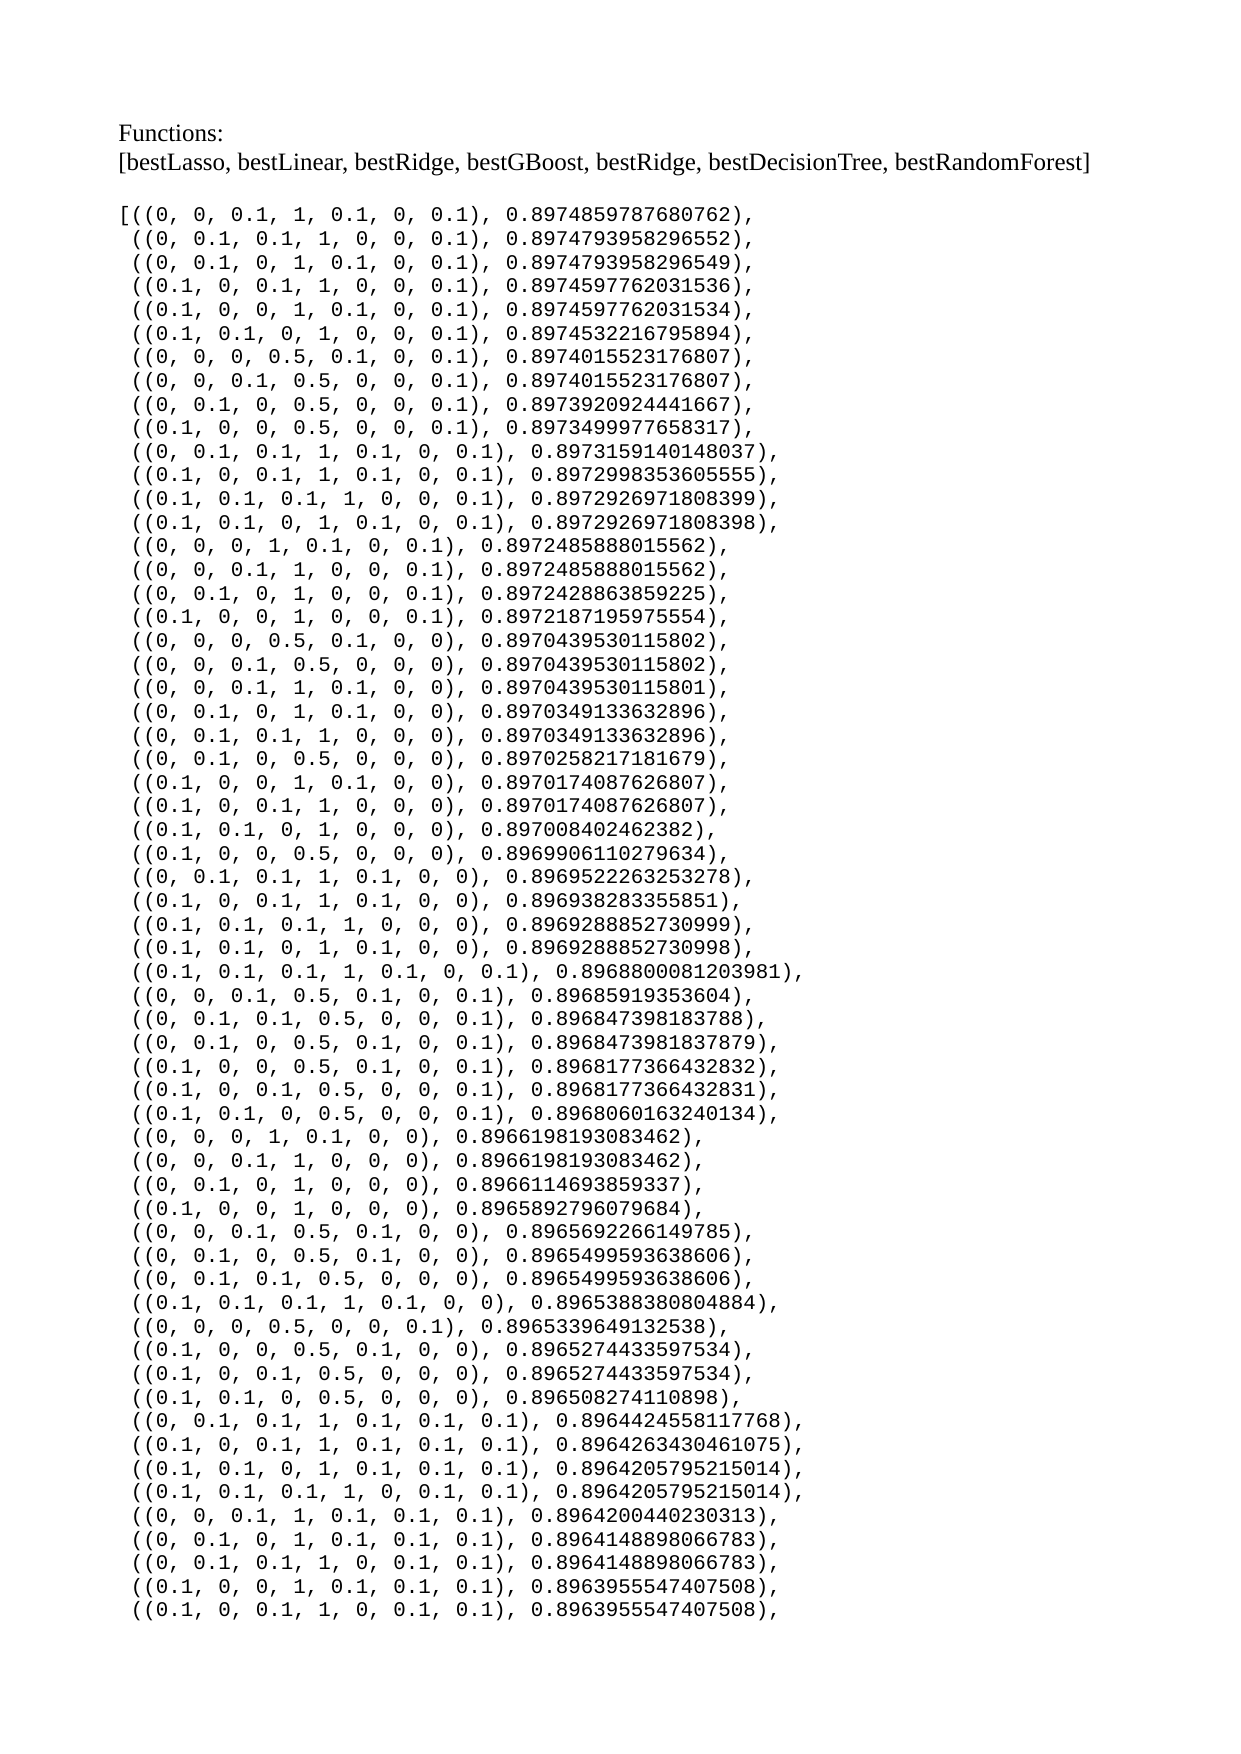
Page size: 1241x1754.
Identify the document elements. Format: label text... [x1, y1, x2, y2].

text ((0.1, 0, 0.1, 1, 0.1, 0, 0), 0.896938283355851), [118, 890, 1122, 914]
text [bestLasso, bestLinear, bestRidge, bestGBoost, bestRidge, bestDecisionTree, bestRandomForest] [118, 147, 1122, 176]
text ((0, 0, 0.1, 1, 0, 0, 0), 0.8966198193083462), [118, 1150, 1122, 1174]
text ((0, 0, 0, 0.5, 0, 0, 0.1), 0.8965339649132538), [118, 1316, 1122, 1339]
text ((0.1, 0.1, 0, 1, 0.1, 0.1, 0.1), 0.8964205795215014), [118, 1458, 1122, 1481]
text ((0.1, 0, 0, 1, 0, 0, 0), 0.8965892796079684), [118, 1197, 1122, 1221]
text ((0.1, 0, 0.1, 1, 0, 0.1, 0.1), 0.8963955547407508), [118, 1599, 1122, 1623]
text ((0.1, 0, 0, 0.5, 0.1, 0, 0.1), 0.8968177366432832), [118, 1056, 1122, 1079]
text ((0.1, 0, 0, 1, 0.1, 0, 0.1), 0.8974597762031534), [118, 299, 1122, 323]
text ((0.1, 0.1, 0, 1, 0.1, 0, 0), 0.8969288852730998), [118, 937, 1122, 961]
text ((0.1, 0, 0, 0.5, 0, 0, 0.1), 0.8973499977658317), [118, 417, 1122, 441]
text ((0, 0.1, 0.1, 1, 0, 0, 0.1), 0.8974793958296552), [118, 228, 1122, 252]
text ((0, 0.1, 0.1, 0.5, 0, 0, 0.1), 0.896847398183788), [118, 1008, 1122, 1032]
text ((0, 0, 0.1, 0.5, 0, 0, 0.1), 0.8974015523176807), [118, 370, 1122, 393]
text [((0, 0, 0.1, 1, 0.1, 0, 0.1), 0.8974859787680762), [118, 204, 1122, 228]
text ((0.1, 0, 0.1, 1, 0, 0, 0.1), 0.8974597762031536), [118, 275, 1122, 299]
text Functions: [118, 118, 1122, 147]
text ((0, 0.1, 0.1, 0.5, 0, 0, 0), 0.8965499593638606), [118, 1268, 1122, 1292]
text ((0, 0, 0.1, 0.5, 0.1, 0, 0), 0.8965692266149785), [118, 1221, 1122, 1245]
text ((0, 0.1, 0, 1, 0.1, 0, 0), 0.8970349133632896), [118, 701, 1122, 724]
text ((0.1, 0.1, 0, 1, 0, 0, 0), 0.897008402462382), [118, 819, 1122, 843]
text ((0, 0.1, 0, 1, 0.1, 0, 0.1), 0.8974793958296549), [118, 252, 1122, 275]
text ((0, 0.1, 0.1, 1, 0.1, 0.1, 0.1), 0.8964424558117768), [118, 1410, 1122, 1434]
text ((0, 0, 0, 1, 0.1, 0, 0), 0.8966198193083462), [118, 1127, 1122, 1150]
text ((0.1, 0, 0, 1, 0.1, 0.1, 0.1), 0.8963955547407508), [118, 1576, 1122, 1599]
text ((0, 0, 0.1, 0.5, 0, 0, 0), 0.8970439530115802), [118, 654, 1122, 677]
text ((0.1, 0.1, 0.1, 1, 0.1, 0, 0), 0.8965388380804884), [118, 1292, 1122, 1316]
text ((0, 0, 0.1, 1, 0.1, 0, 0), 0.8970439530115801), [118, 677, 1122, 701]
text ((0, 0.1, 0, 0.5, 0, 0, 0), 0.8970258217181679), [118, 748, 1122, 772]
text ((0.1, 0, 0.1, 0.5, 0, 0, 0.1), 0.8968177366432831), [118, 1079, 1122, 1103]
text ((0, 0, 0, 0.5, 0.1, 0, 0.1), 0.8974015523176807), [118, 346, 1122, 370]
text ((0, 0.1, 0, 1, 0, 0, 0.1), 0.8972428863859225), [118, 583, 1122, 606]
text ((0.1, 0.1, 0, 1, 0.1, 0, 0.1), 0.8972926971808398), [118, 512, 1122, 535]
text ((0, 0.1, 0, 1, 0, 0, 0), 0.8966114693859337), [118, 1174, 1122, 1197]
text ((0.1, 0.1, 0, 1, 0, 0, 0.1), 0.8974532216795894), [118, 323, 1122, 346]
text ((0, 0.1, 0.1, 1, 0, 0.1, 0.1), 0.8964148898066783), [118, 1552, 1122, 1576]
text ((0, 0.1, 0, 0.5, 0, 0, 0.1), 0.8973920924441667), [118, 393, 1122, 417]
text ((0.1, 0, 0, 0.5, 0, 0, 0), 0.8969906110279634), [118, 843, 1122, 866]
text ((0.1, 0.1, 0.1, 1, 0, 0.1, 0.1), 0.8964205795215014), [118, 1481, 1122, 1505]
text ((0.1, 0.1, 0.1, 1, 0, 0, 0.1), 0.8972926971808399), [118, 488, 1122, 512]
text ((0, 0.1, 0.1, 1, 0, 0, 0), 0.8970349133632896), [118, 724, 1122, 748]
text ((0, 0.1, 0, 0.5, 0.1, 0, 0), 0.8965499593638606), [118, 1245, 1122, 1268]
text ((0.1, 0, 0.1, 1, 0.1, 0.1, 0.1), 0.8964263430461075), [118, 1434, 1122, 1458]
text ((0.1, 0, 0, 1, 0.1, 0, 0), 0.8970174087626807), [118, 772, 1122, 796]
text ((0.1, 0.1, 0.1, 1, 0, 0, 0), 0.8969288852730999), [118, 914, 1122, 937]
text ((0.1, 0, 0.1, 1, 0, 0, 0), 0.8970174087626807), [118, 796, 1122, 819]
text ((0.1, 0.1, 0.1, 1, 0.1, 0, 0.1), 0.8968800081203981), [118, 961, 1122, 985]
text ((0, 0, 0, 0.5, 0.1, 0, 0), 0.8970439530115802), [118, 630, 1122, 654]
text ((0.1, 0.1, 0, 0.5, 0, 0, 0.1), 0.8968060163240134), [118, 1103, 1122, 1127]
text ((0.1, 0, 0.1, 0.5, 0, 0, 0), 0.8965274433597534), [118, 1363, 1122, 1387]
text ((0, 0.1, 0.1, 1, 0.1, 0, 0.1), 0.8973159140148037), [118, 441, 1122, 464]
text ((0, 0, 0.1, 1, 0, 0, 0.1), 0.8972485888015562), [118, 559, 1122, 583]
text ((0, 0, 0.1, 1, 0.1, 0.1, 0.1), 0.8964200440230313), [118, 1505, 1122, 1528]
text ((0, 0, 0.1, 0.5, 0.1, 0, 0.1), 0.89685919353604), [118, 985, 1122, 1008]
text ((0.1, 0, 0, 1, 0, 0, 0.1), 0.8972187195975554), [118, 606, 1122, 630]
text ((0.1, 0, 0, 0.5, 0.1, 0, 0), 0.8965274433597534), [118, 1339, 1122, 1363]
text ((0, 0.1, 0, 1, 0.1, 0.1, 0.1), 0.8964148898066783), [118, 1528, 1122, 1552]
text ((0, 0.1, 0, 0.5, 0.1, 0, 0.1), 0.8968473981837879), [118, 1032, 1122, 1056]
text ((0, 0, 0, 1, 0.1, 0, 0.1), 0.8972485888015562), [118, 535, 1122, 559]
text ((0, 0.1, 0.1, 1, 0.1, 0, 0), 0.8969522263253278), [118, 866, 1122, 890]
text ((0.1, 0.1, 0, 0.5, 0, 0, 0), 0.896508274110898), [118, 1387, 1122, 1410]
text ((0.1, 0, 0.1, 1, 0.1, 0, 0.1), 0.8972998353605555), [118, 464, 1122, 488]
